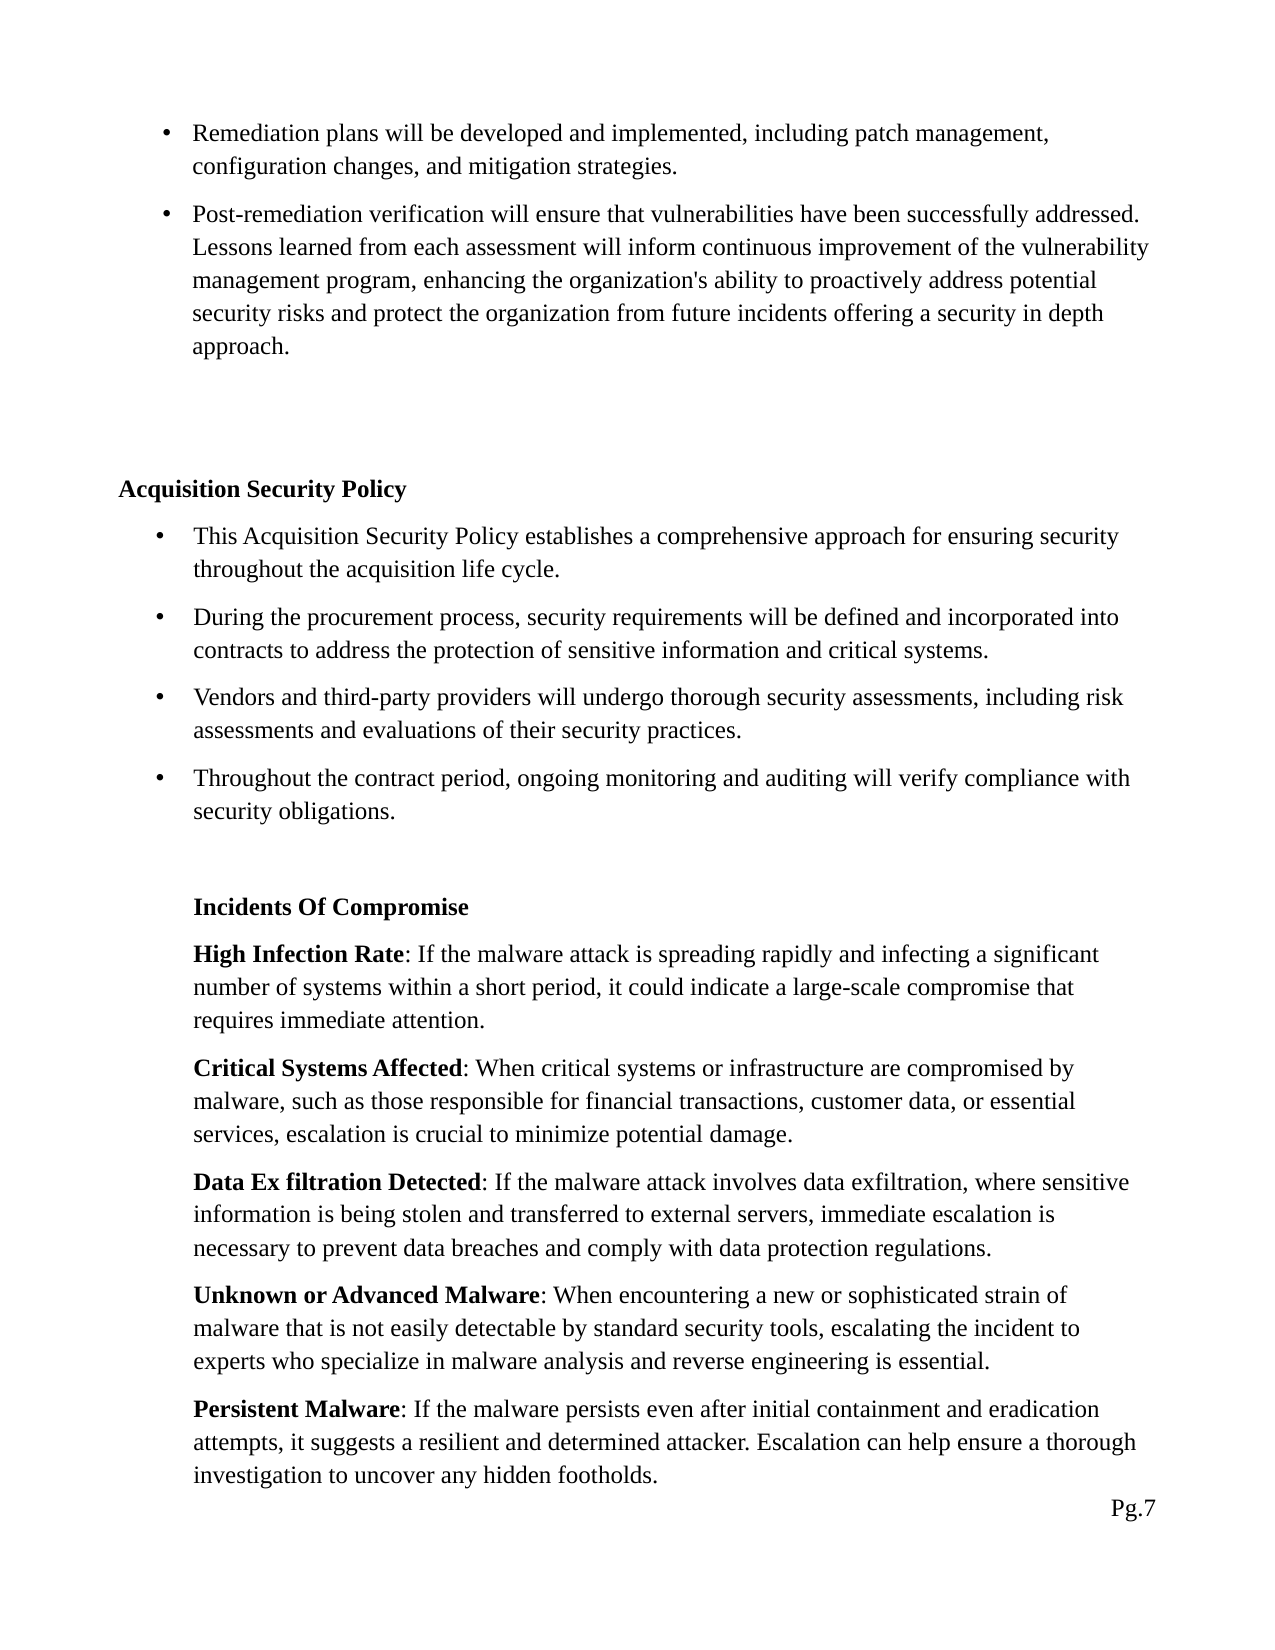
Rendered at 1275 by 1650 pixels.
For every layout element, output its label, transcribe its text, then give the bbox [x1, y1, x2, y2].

list Vendors and third-party providers will undergo thorough security assessments, including risk assessments and evaluations of their security practices. [156, 682, 1157, 744]
list High Infection Rate: If the malware attack is spreading rapidly and infecting a significant number of systems within a short period, it could indicate a large-scale compromise that requires immediate attention. [156, 939, 1157, 1034]
list Remediation plans will be developed and implemented, including patch management, configuration changes, and mitigation strategies. [162, 118, 1157, 180]
list Post-remediation verification will ensure that vulnerabilities have been successfully addressed. Lessons learned from each assessment will inform continuous improvement of the vulnerability management program, enhancing the organization's ability to proactively address potential security risks and protect the organization from future incidents offering a security in depth approach. [162, 199, 1157, 359]
text Acquisition Security Policy [118, 474, 1157, 502]
list Data Ex filtration Detected: If the malware attack involves data exfiltration, where sensitive information is being stolen and transferred to external servers, immediate escalation is necessary to prevent data breaches and comply with data protection regulations. [156, 1167, 1157, 1261]
list This Acquisition Security Policy establishes a comprehensive approach for ensuring security throughout the acquisition life cycle. [156, 521, 1157, 583]
list Throughout the contract period, ongoing monitoring and auditing will verify compliance with security obligations. [156, 763, 1157, 825]
list Persistent Malware: If the malware persists even after initial containment and eradication attempts, it suggests a resilient and determined attacker. Escalation can help ensure a thorough investigation to uncover any hidden footholds. Pg.7 [156, 1394, 1157, 1522]
list Critical Systems Affected: When critical systems or infrastructure are compromised by malware, such as those responsible for financial transactions, customer data, or essential services, escalation is crucial to minimize potential damage. [156, 1053, 1157, 1148]
list During the procurement process, security requirements will be defined and incorporated into contracts to address the protection of sensitive information and critical systems. [156, 602, 1157, 664]
list Incidents Of Compromise [156, 892, 1157, 920]
list Unknown or Advanced Malware: When encountering a new or sophisticated strain of malware that is not easily detectable by standard security tools, escalating the incident to experts who specialize in malware analysis and reverse engineering is essential. [156, 1280, 1157, 1375]
